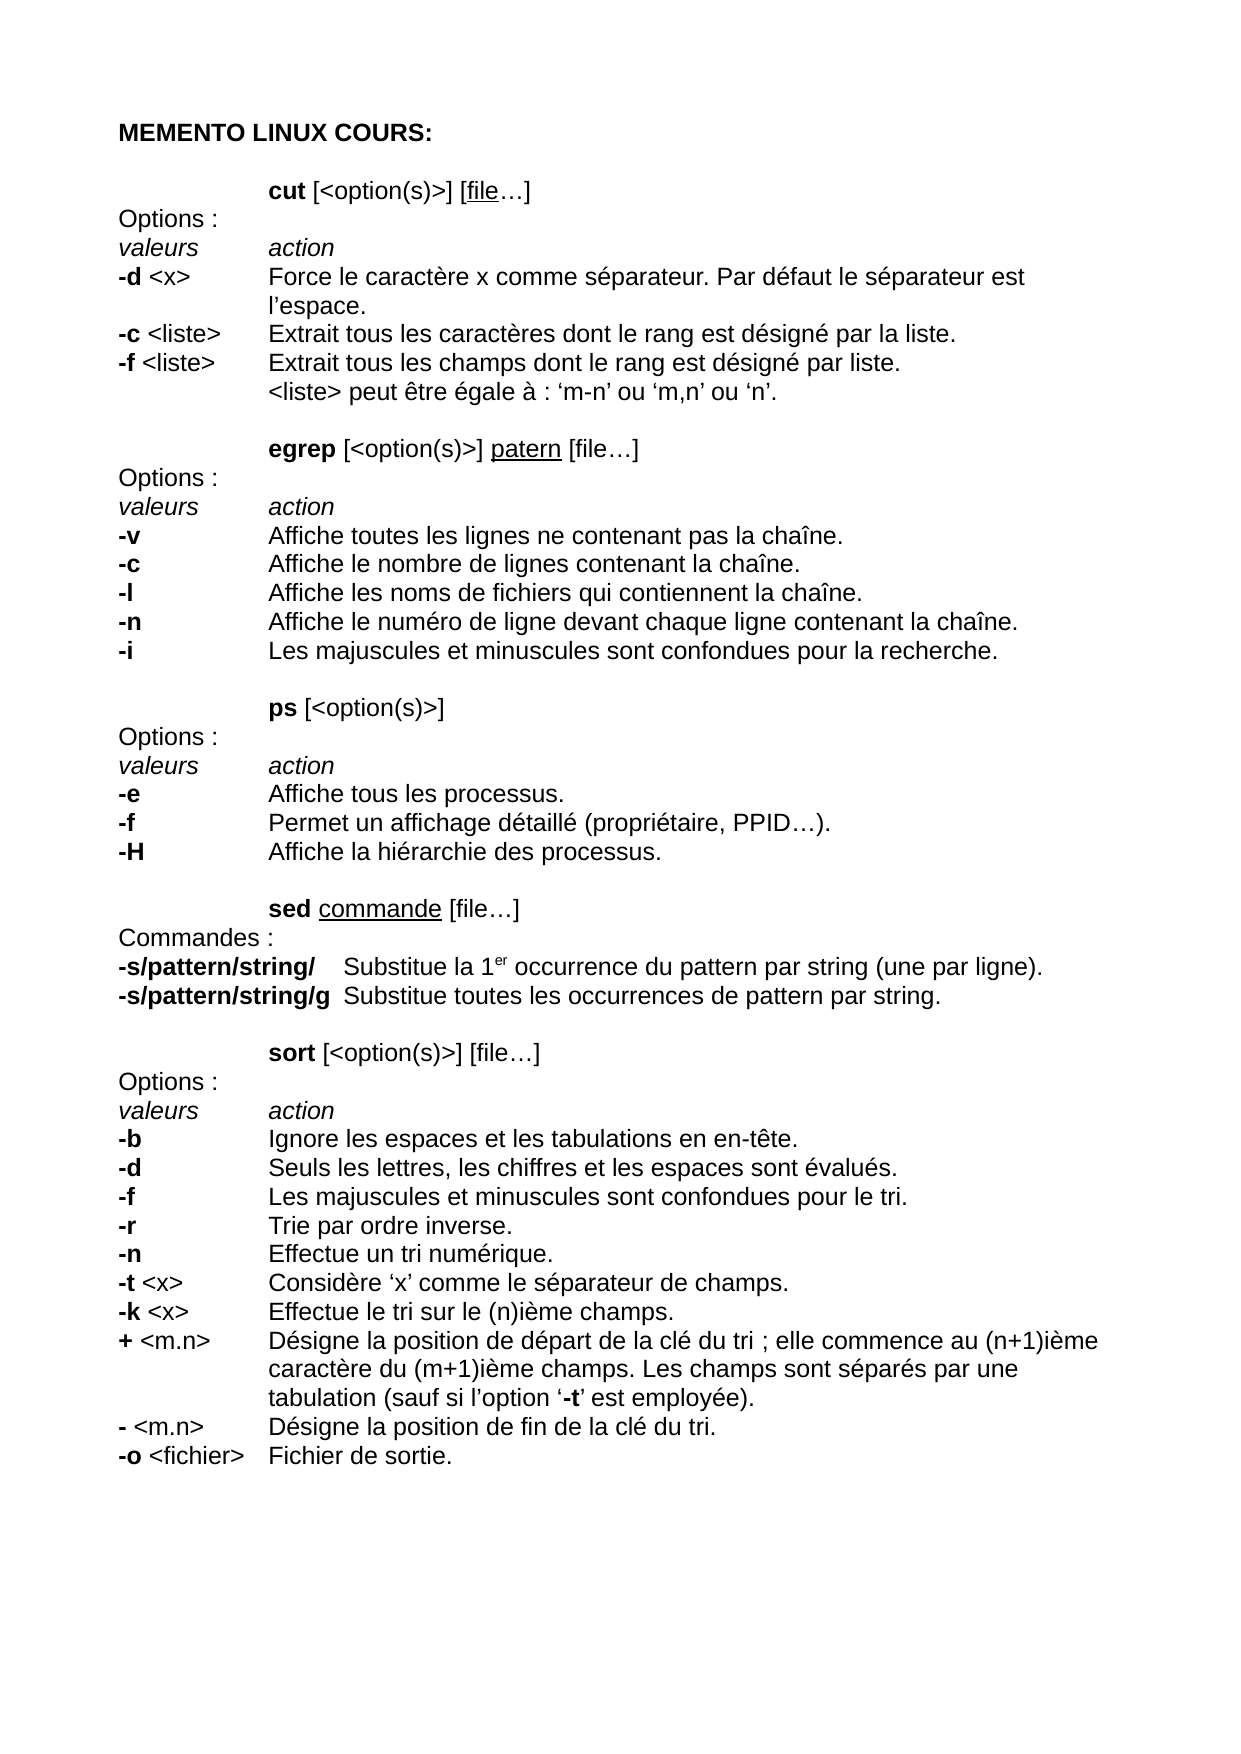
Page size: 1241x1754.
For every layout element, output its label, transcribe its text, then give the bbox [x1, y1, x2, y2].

text -k <x> Effectue le tri sur le (n)ième champs. [118, 1297, 1122, 1326]
text valeurs action [118, 1096, 1122, 1124]
text -o <fichier> Fichier de sortie. [118, 1441, 1122, 1469]
text Options : [118, 1067, 1122, 1096]
text sed commande [file…] [118, 894, 1122, 923]
text -l Affiche les noms de fichiers qui contiennent la chaîne. [118, 578, 1122, 607]
text cut [<option(s)>] [file…] [118, 176, 1122, 204]
text -i Les majuscules et minuscules sont confondues pour la recherche. [118, 636, 1122, 664]
text -c <liste> Extrait tous les caractères dont le rang est désigné par la liste. [118, 319, 1122, 348]
text -f <liste> Extrait tous les champs dont le rang est désigné par liste. [118, 348, 1122, 377]
text Options : [118, 463, 1122, 492]
text -c Affiche le nombre de lignes contenant la chaîne. [118, 549, 1122, 578]
text - <m.n> Désigne la position de fin de la clé du tri. [118, 1412, 1122, 1441]
text <liste> peut être égale à : ‘m-n’ ou ‘m,n’ ou ‘n’. [118, 377, 1122, 406]
text -e Affiche tous les processus. [118, 779, 1122, 808]
text -v Affiche toutes les lignes ne contenant pas la chaîne. [118, 521, 1122, 549]
text -f Les majuscules et minuscules sont confondues pour le tri. [118, 1182, 1122, 1211]
text + <m.n> Désigne la position de départ de la clé du tri ; elle commence au (n+1)ième caractère du (m+1)ième champs. Les champs sont séparés par une tabulation (sauf si l’option ‘-t’ est employée). [118, 1326, 1122, 1412]
text -t <x> Considère ‘x’ comme le séparateur de champs. [118, 1268, 1122, 1297]
text -f Permet un affichage détaillé (propriétaire, PPID…). [118, 808, 1122, 837]
text sort [<option(s)>] [file…] [118, 1038, 1122, 1067]
text -H Affiche la hiérarchie des processus. [118, 837, 1122, 866]
text -b Ignore les espaces et les tabulations en en-tête. [118, 1124, 1122, 1153]
text Commandes : [118, 923, 1122, 952]
text Options : [118, 722, 1122, 751]
text -r Trie par ordre inverse. [118, 1211, 1122, 1239]
text egrep [<option(s)>] patern [file…] [118, 434, 1122, 463]
text -n Affiche le numéro de ligne devant chaque ligne contenant la chaîne. [118, 607, 1122, 636]
text -n Effectue un tri numérique. [118, 1239, 1122, 1268]
text ps [<option(s)>] [118, 693, 1122, 722]
text -s/pattern/string/g Substitue toutes les occurrences de pattern par string. [118, 981, 1122, 1009]
text valeurs action [118, 233, 1122, 262]
text -d <x> Force le caractère x comme séparateur. Par défaut le séparateur est l’espace. [118, 262, 1122, 319]
text valeurs action [118, 751, 1122, 779]
text -s/pattern/string/ Substitue la 1er occurrence du pattern par string (une par ligne). [118, 952, 1122, 981]
text Options : [118, 204, 1122, 233]
text MEMENTO LINUX COURS: [118, 118, 1122, 147]
text -d Seuls les lettres, les chiffres et les espaces sont évalués. [118, 1153, 1122, 1182]
text valeurs action [118, 492, 1122, 521]
